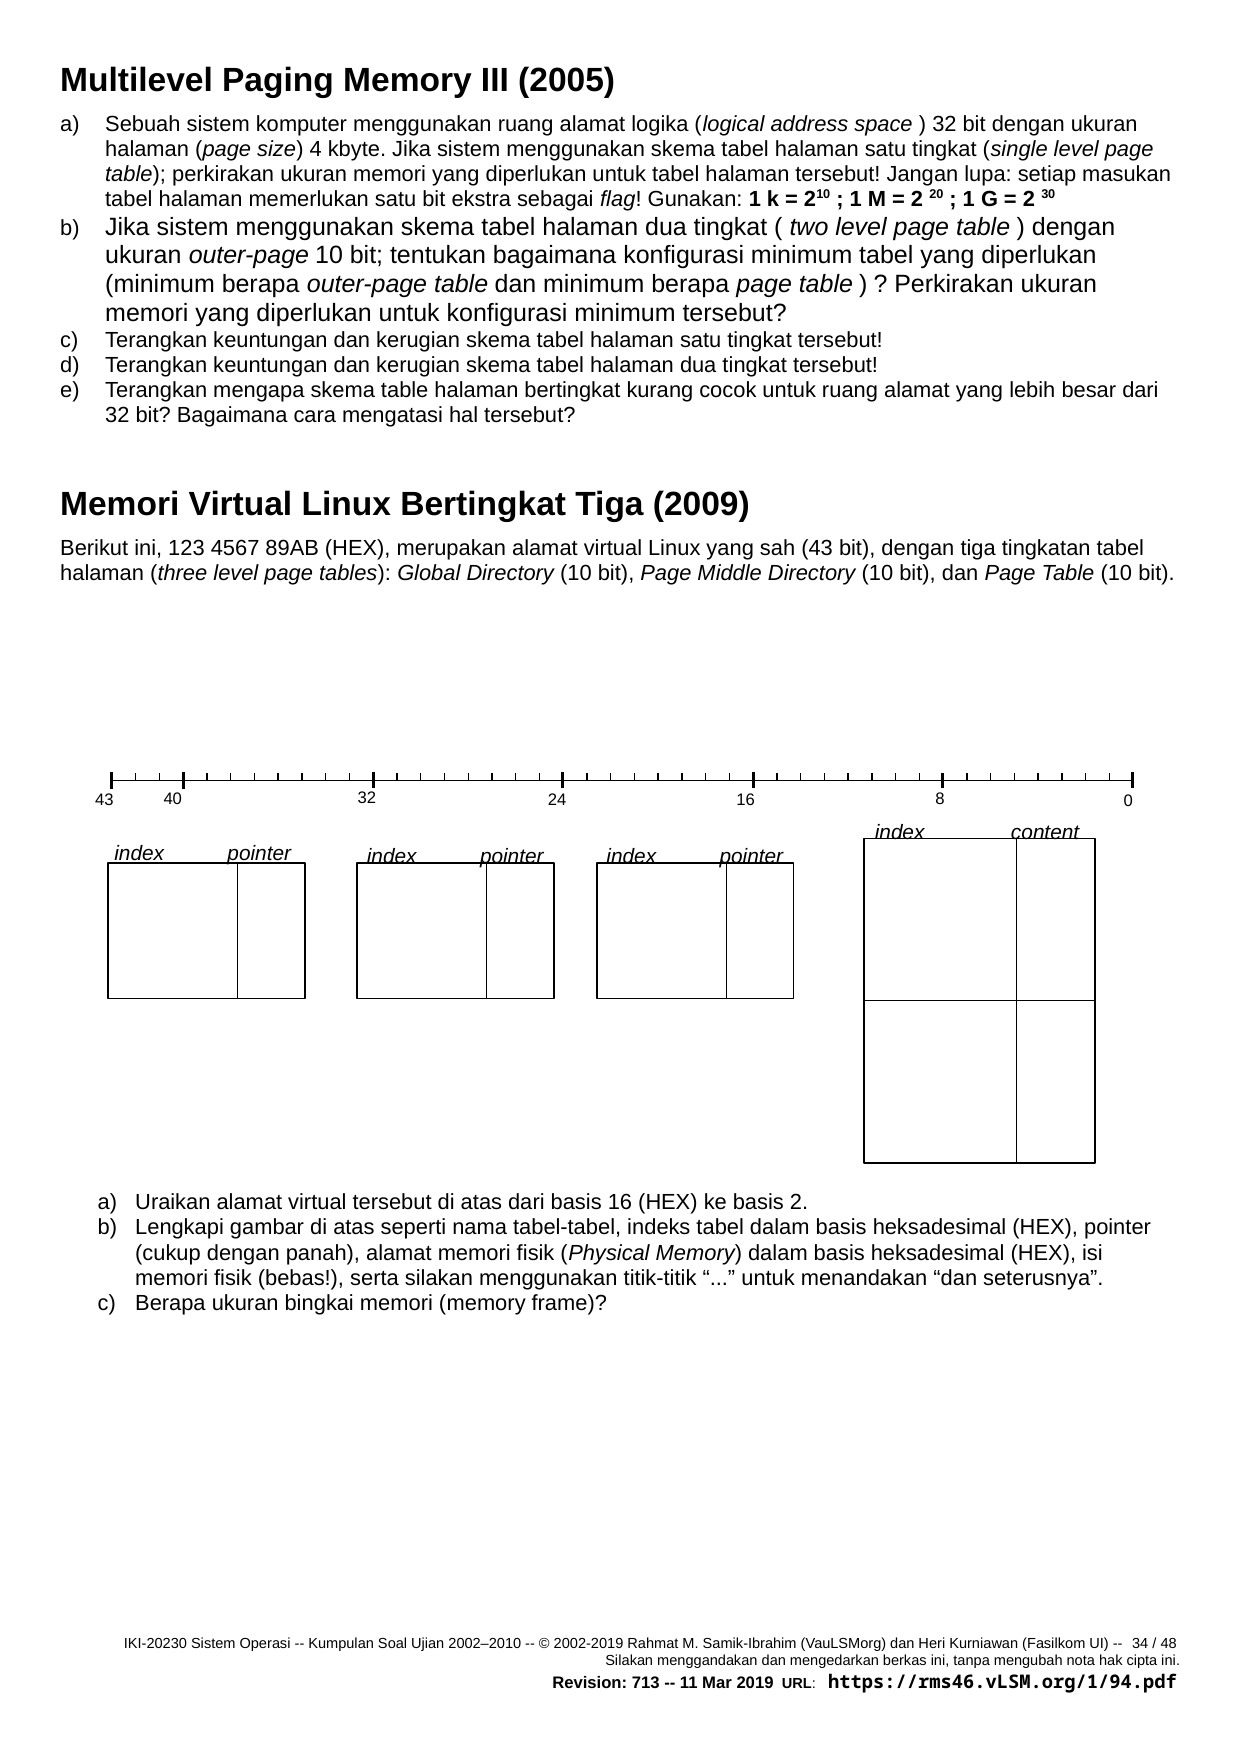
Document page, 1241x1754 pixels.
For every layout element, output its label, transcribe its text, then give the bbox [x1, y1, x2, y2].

list Lengkapi gambar di atas seperti nama tabel-tabel, indeks tabel dalam basis heksadesimal (HEX), pointer (cukup dengan panah), alamat memori fisik (Physical Memory) dalam basis heksadesimal (HEX), isi memori fisik (bebas!), serta silakan menggunakan titik-titik “...” untuk menandakan “dan seterusnya”. [97, 1214, 1181, 1290]
list Berapa ukuran bingkai memori (memory frame)? [97, 1290, 1181, 1315]
list Jika sistem menggunakan skema tabel halaman dua tingkat ( two level page table ) dengan ukuran outer-page 10 bit; tentukan bagaimana konfigurasi minimum tabel yang diperlukan (minimum berapa outer-page table dan minimum berapa page table ) ? Perkirakan ukuran memori yang diperlukan untuk konfigurasi minimum tersebut? [60, 211, 1181, 326]
list Terangkan keuntungan dan kerugian skema tabel halaman satu tingkat tersebut! [60, 326, 1181, 352]
text Berikut ini, 123 4567 89AB (HEX), merupakan alamat virtual Linux yang sah (43 bit), dengan tiga tingkatan tabel halaman (three level page tables): Global Directory (10 bit), Page Middle Directory (10 bit), dan Page Table (10 bit). [60, 535, 1181, 585]
list Terangkan keuntungan dan kerugian skema tabel halaman dua tingkat tersebut! [60, 352, 1181, 377]
list Uraikan alamat virtual tersebut di atas dari basis 16 (HEX) ke basis 2. [97, 1189, 1181, 1214]
subtitle Multilevel Paging Memory III (2005) [60, 60, 1181, 99]
subtitle Memori Virtual Linux Bertingkat Tiga (2009) [60, 484, 1181, 523]
list Terangkan mengapa skema table halaman bertingkat kurang cocok untuk ruang alamat yang lebih besar dari 32 bit? Bagaimana cara mengatasi hal tersebut? [60, 377, 1181, 427]
list Sebuah sistem komputer menggunakan ruang alamat logika (logical address space ) 32 bit dengan ukuran halaman (page size) 4 kbyte. Jika sistem menggunakan skema tabel halaman satu tingkat (single level page table); perkirakan ukuran memori yang diperlukan untuk tabel halaman tersebut! Jangan lupa: setiap masukan tabel halaman memerlukan satu bit ekstra sebagai flag! Gunakan: 1 k = 210 ; 1 M = 2 20 ; 1 G = 2 30 [60, 111, 1181, 211]
